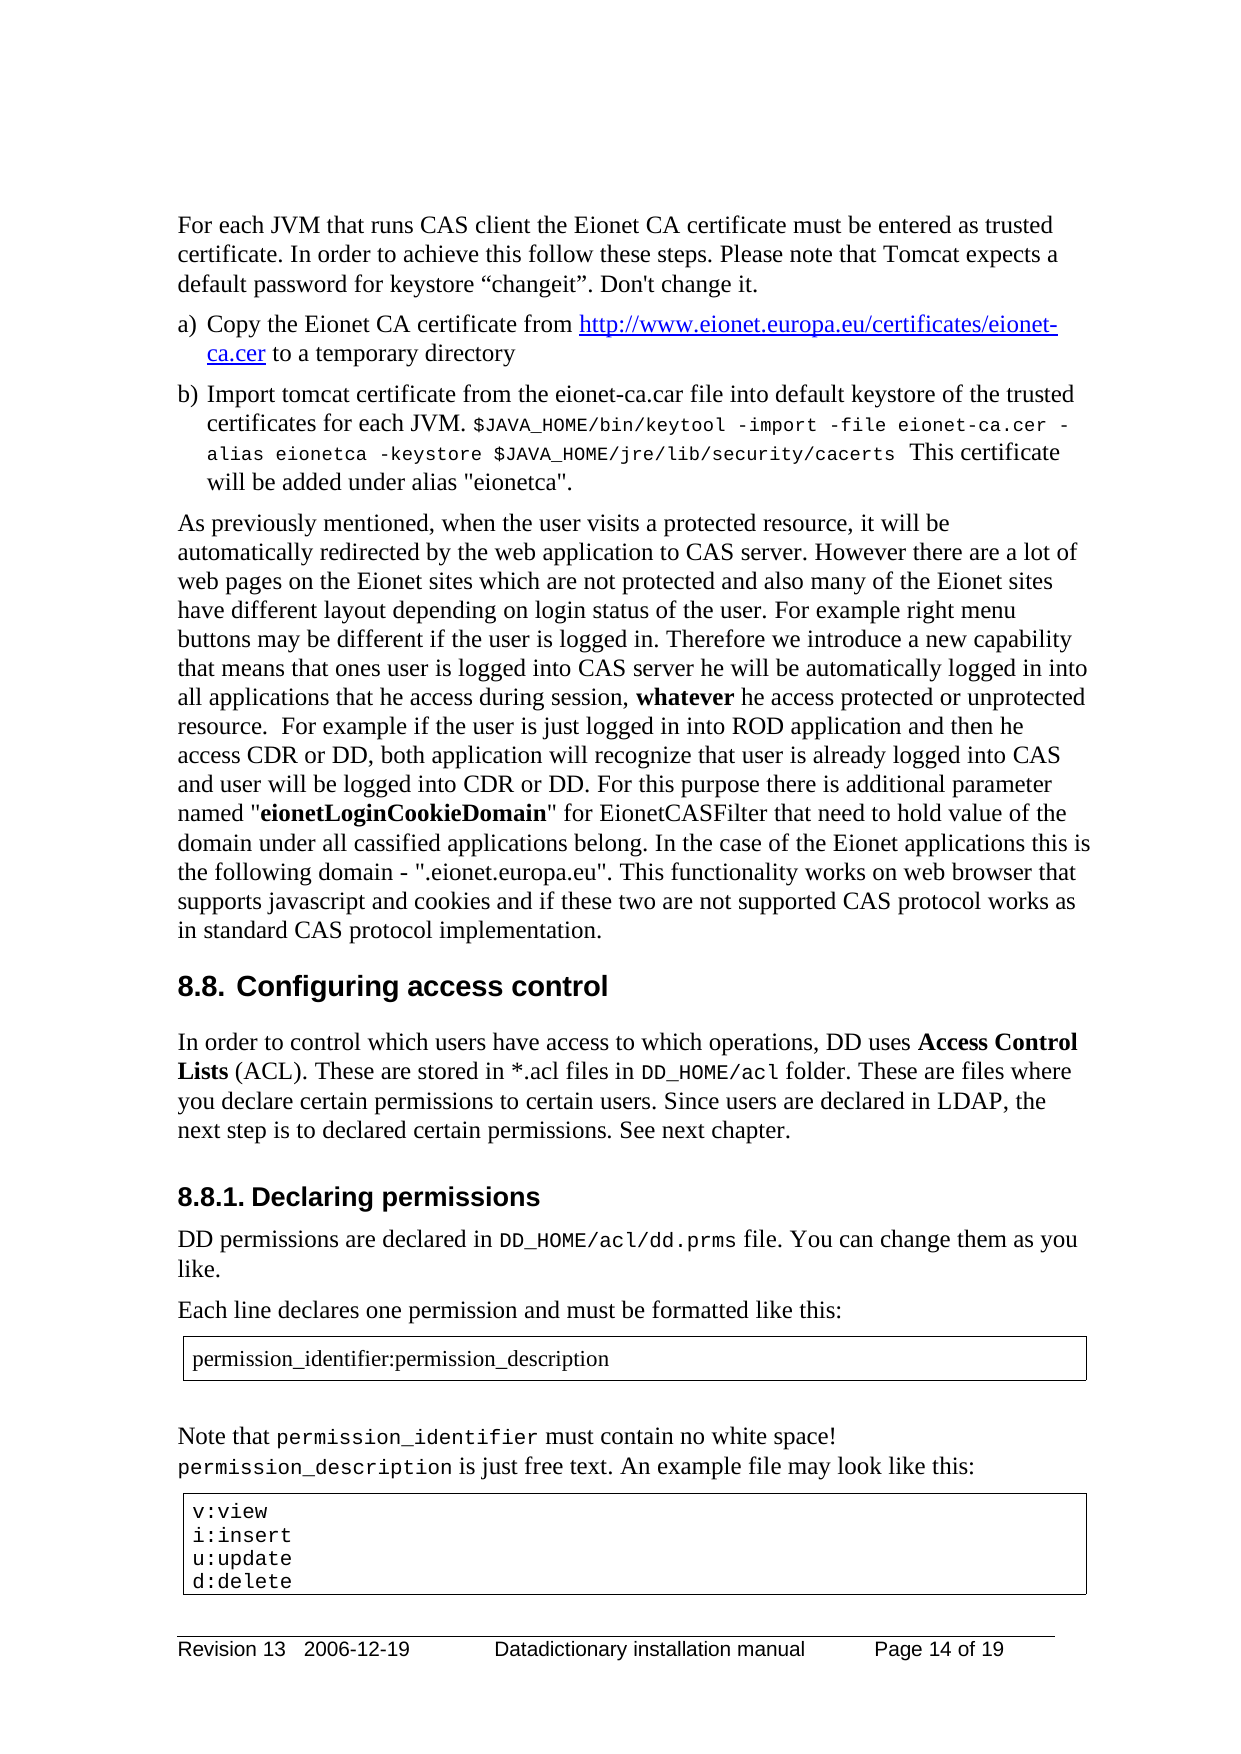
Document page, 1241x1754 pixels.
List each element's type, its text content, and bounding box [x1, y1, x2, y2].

text u:update [184, 1539, 1086, 1562]
list Copy the Eionet CA certificate from http://www.eionet.europa.eu/certificates/eionet-ca.cer to a temporary directory [177, 309, 1092, 367]
list Import tomcat certificate from the eionet-ca.car file into default keystore of the trusted certificates for each JVM. $JAVA_HOME/bin/keytool -import -file eionet-ca.cer -alias eionetca -keystore $JAVA_HOME/jre/lib/security/cacerts This certificate will be added under alias "eionetca". [177, 379, 1092, 496]
text d:delete [184, 1562, 1086, 1594]
text permission_identifier:permission_description [184, 1337, 1086, 1380]
text Each line declares one permission and must be formatted like this: [177, 1295, 1092, 1324]
subtitle Configuring access control [177, 968, 1092, 1002]
subtitle Declaring permissions [177, 1181, 1092, 1212]
text In order to control which users have access to which operations, DD uses Access Control Lists (ACL). These are stored in *.acl files in DD_HOME/acl folder. These are files where you declare certain permissions to certain users. Since users are declared in LDAP, the next step is to declared certain permissions. See next chapter. [177, 1027, 1092, 1144]
text As previously mentioned, when the user visits a protected resource, it will be automatically redirected by the web application to CAS server. However there are a lot of web pages on the Eionet sites which are not protected and also many of the Eionet sites have different layout depending on login status of the user. For example right menu buttons may be different if the user is logged in. Therefore we introduce a new capability that means that ones user is logged into CAS server he will be automatically logged in into all applications that he access during session, whatever he access protected or unprotected resource. For example if the user is just logged in into ROD application and then he access CDR or DD, both application will recognize that user is already logged into CAS and user will be logged into CDR or DD. For this purpose there is additional parameter named "eionetLoginCookieDomain" for EionetCASFilter that need to hold value of the domain under all cassified applications belong. In the case of the Eionet applications this is the following domain - ".eionet.europa.eu". This functionality works on web browser that supports javascript and cookies and if these two are not supported CAS protocol works as in standard CAS protocol implementation. [177, 508, 1092, 944]
text For each JVM that runs CAS client the Eionet CA certificate must be entered as trusted certificate. In order to achieve this follow these steps. Please note that Tomcat expects a default password for keystore “changeit”. Don't change it. [177, 210, 1092, 297]
text Note that permission_identifier must contain no white space! permission_description is just free text. An example file may look like this: [177, 1421, 1092, 1481]
text v:view [184, 1494, 1086, 1516]
text i:insert [184, 1516, 1086, 1539]
text DD permissions are declared in DD_HOME/acl/dd.prms file. You can change them as you like. [177, 1224, 1092, 1283]
